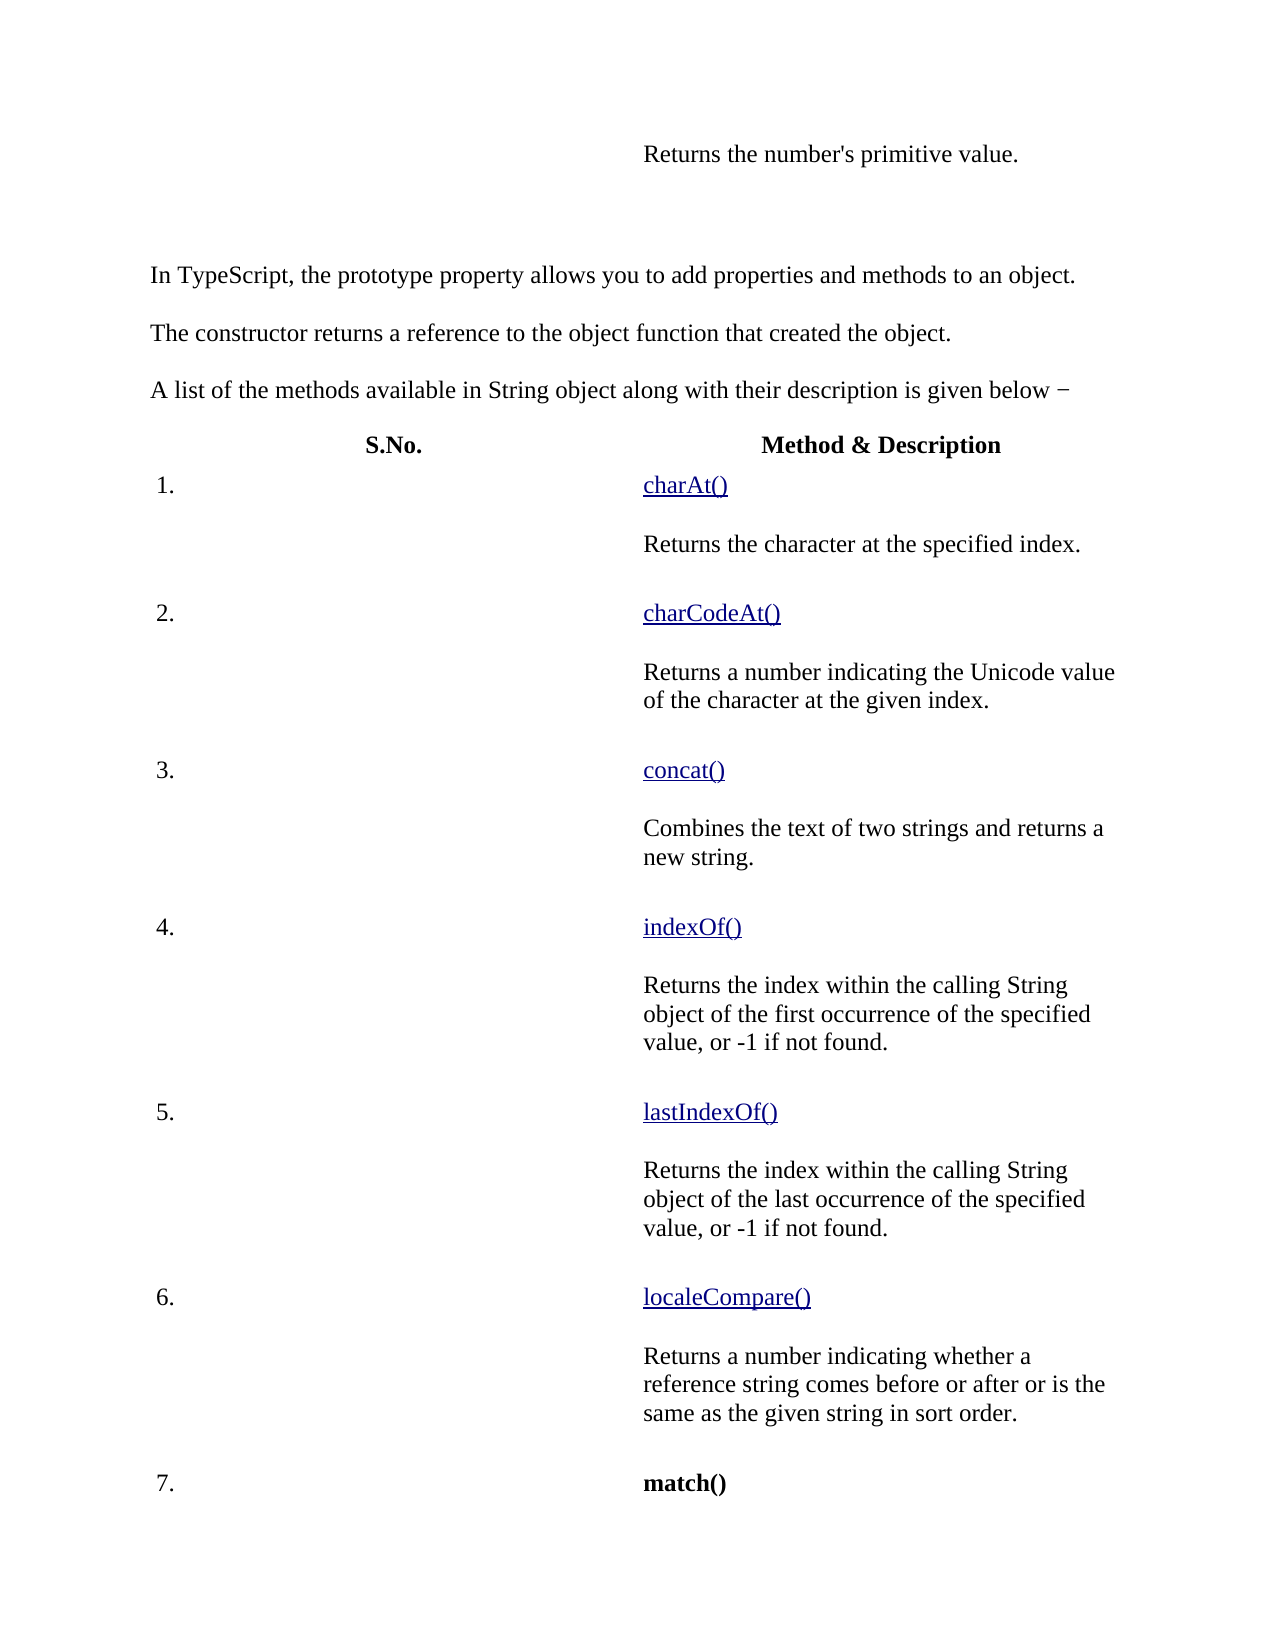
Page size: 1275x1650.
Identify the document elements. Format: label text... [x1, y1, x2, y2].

table_cell 2. [150, 593, 637, 749]
table_cell 4. [150, 906, 637, 1091]
text The constructor returns a reference to the object function that created the object. [150, 318, 1125, 347]
table_header S.No. [150, 425, 637, 465]
table_header Method & Description [638, 425, 1125, 465]
table_cell indexOf() Returns the index within the calling String object of the first occurrence of the specified value, or -1 if not found. [638, 906, 1125, 1091]
table_cell charAt() Returns the character at the specified index. [638, 465, 1125, 593]
table_cell 3. [150, 749, 637, 906]
table_cell concat() Combines the text of two strings and returns a new string. [638, 749, 1125, 906]
table_cell [150, 75, 637, 203]
text In TypeScript, the prototype property allows you to add properties and methods to an object. [150, 260, 1125, 289]
table_cell 1. [150, 465, 637, 593]
table_cell 6. [150, 1277, 637, 1462]
table_cell match() [638, 1462, 1125, 1532]
text A list of the methods available in String object along with their description is given below − [150, 375, 1125, 404]
table_cell 7. [150, 1462, 637, 1532]
table_cell localeCompare() Returns a number indicating whether a reference string comes before or after or is the same as the given string in sort order. [638, 1277, 1125, 1462]
table_cell charCodeAt() Returns a number indicating the Unicode value of the character at the given index. [638, 593, 1125, 749]
table_cell Returns the number's primitive value. [638, 75, 1125, 203]
table_cell 5. [150, 1091, 637, 1277]
table_cell lastIndexOf() Returns the index within the calling String object of the last occurrence of the specified value, or -1 if not found. [638, 1091, 1125, 1277]
